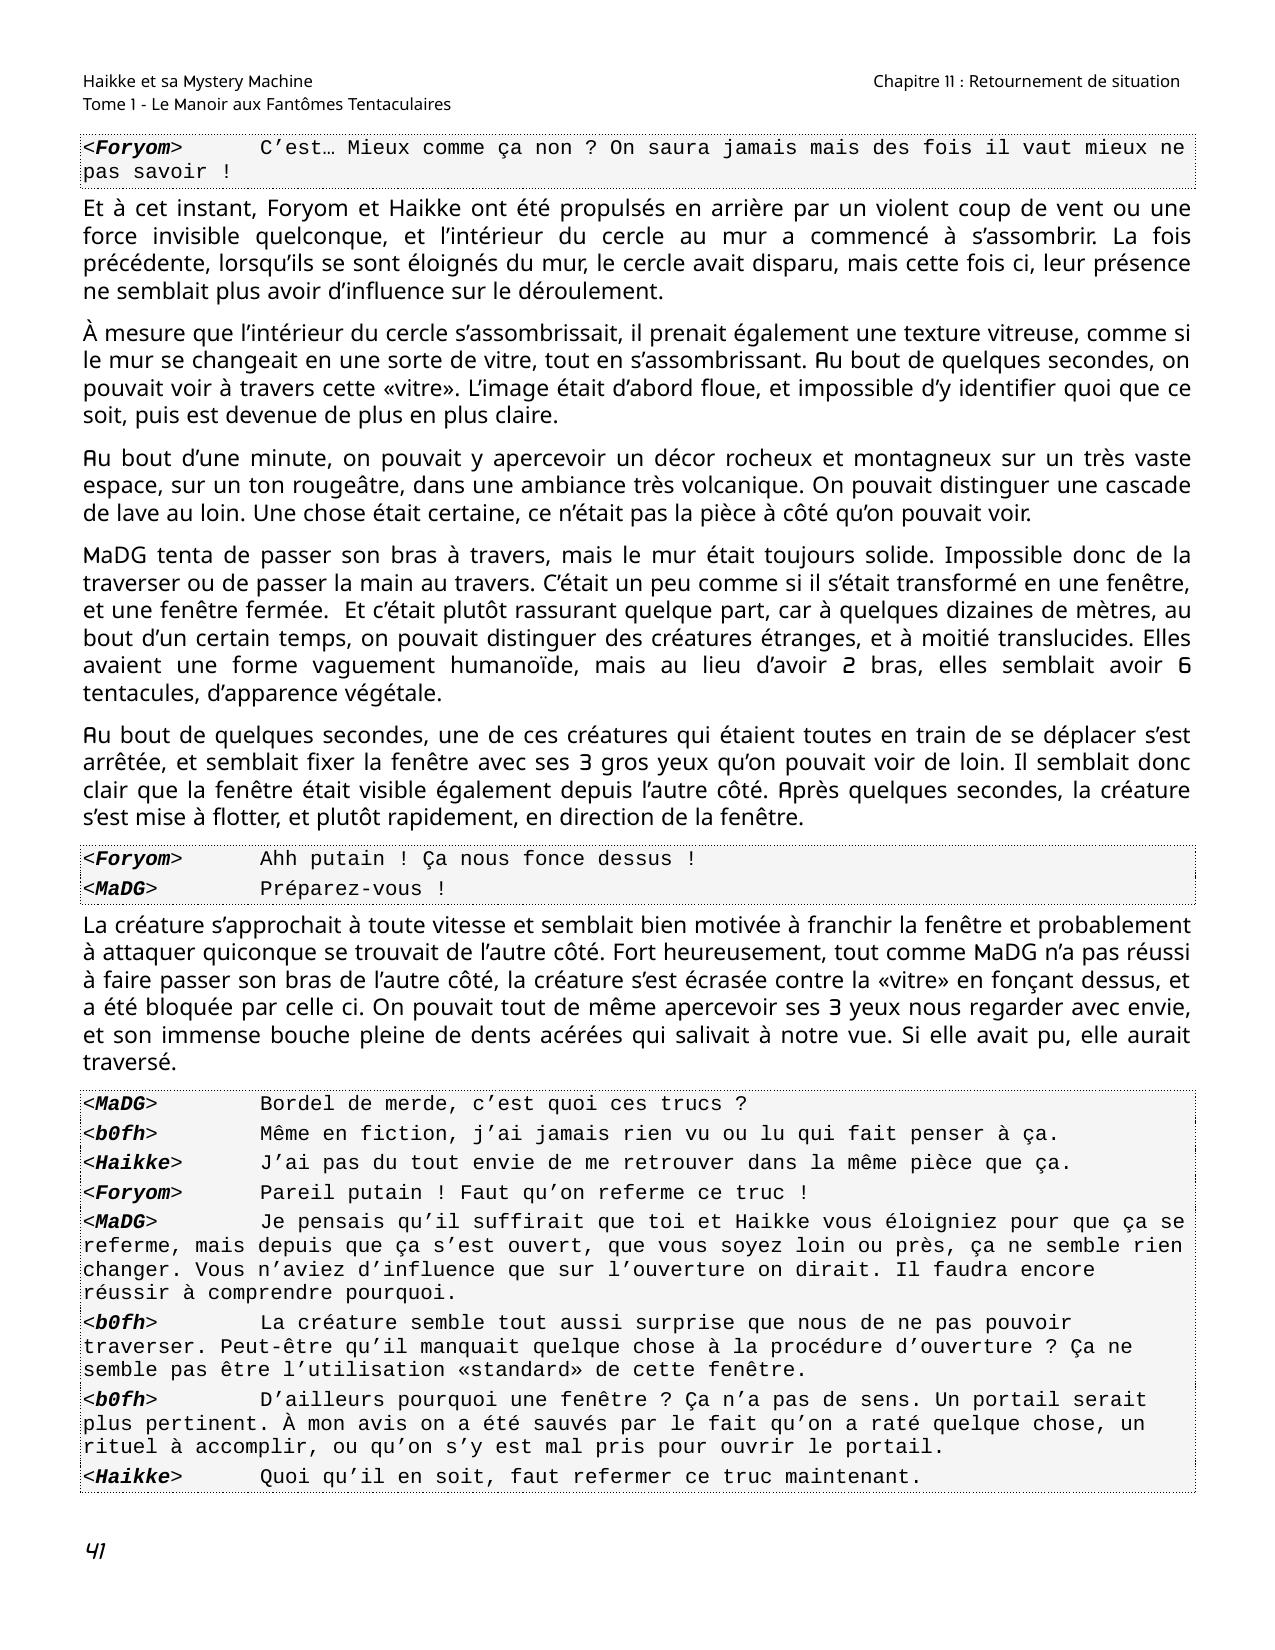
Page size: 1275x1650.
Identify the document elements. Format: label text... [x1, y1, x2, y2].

text <Haikke> J’ai pas du tout envie de me retrouver dans la même pièce que ça. [80, 1149, 1195, 1176]
text <Foryom> C’est… Mieux comme ça non ? On saura jamais mais des fois il vaut mieux ne pas savoir ! [80, 134, 1195, 188]
text <b0fh> Même en fiction, j’ai jamais rien vu ou lu qui fait penser à ça. [80, 1120, 1195, 1146]
text <Foryom> Ahh putain ! Ça nous fonce dessus ! [80, 845, 1195, 872]
text <MaDG> Bordel de merde, c’est quoi ces trucs ? [80, 1090, 1195, 1117]
text <b0fh> D’ailleurs pourquoi une fenêtre ? Ça n’a pas de sens. Un portail serait plus pertinent. À mon avis on a été sauvés par le fait qu’on a raté quelque chose, un rituel à accomplir, ou qu’on s’y est mal pris pour ouvrir le portail. [80, 1386, 1195, 1460]
text <Haikke> Quoi qu’il en soit, faut refermer ce truc maintenant. [80, 1463, 1195, 1492]
text Au bout de quelques secondes, une de ces créatures qui étaient toutes en train de se déplacer s’est arrêtée, et semblait fixer la fenêtre avec ses 3 gros yeux qu’on pouvait voir de loin. Il semblait donc clair que la fenêtre était visible également depuis l’autre côté. Après quelques secondes, la créature s’est mise à flotter, et plutôt rapidement, en direction de la fenêtre. [83, 720, 1192, 830]
text À mesure que l’intérieur du cercle s’assombrissait, il prenait également une texture vitreuse, comme si le mur se changeait en une sorte de vitre, tout en s’assombrissant. Au bout de quelques secondes, on pouvait voir à travers cette «vitre». L’image était d’abord floue, et impossible d’y identifier quoi que ce soit, puis est devenue de plus en plus claire. [83, 318, 1192, 428]
text La créature s’approchait à toute vitesse et semblait bien motivée à franchir la fenêtre et probablement à attaquer quiconque se trouvait de l’autre côté. Fort heureusement, tout comme MaDG n’a pas réussi à faire passer son bras de l’autre côté, la créature s’est écrasée contre la «vitre» en fonçant dessus, et a été bloquée par celle ci. On pouvait tout de même apercevoir ses 3 yeux nous regarder avec envie, et son immense bouche pleine de dents acérées qui salivait à notre vue. Si elle avait pu, elle aurait traversé. [83, 910, 1192, 1075]
text <b0fh> La créature semble tout aussi surprise que nous de ne pas pouvoir traverser. Peut-être qu’il manquait quelque chose à la procédure d’ouverture ? Ça ne semble pas être l’utilisation «standard» de cette fenêtre. [80, 1309, 1195, 1383]
text Et à cet instant, Foryom et Haikke ont été propulsés en arrière par un violent coup de vent ou une force invisible quelconque, et l’intérieur du cercle au mur a commencé à s’assombrir. La fois précédente, lorsqu’ils se sont éloignés du mur, le cercle avait disparu, mais cette fois ci, leur présence ne semblait plus avoir d’influence sur le déroulement. [83, 194, 1192, 304]
text Au bout d’une minute, on pouvait y apercevoir un décor rocheux et montagneux sur un très vaste espace, sur un ton rougeâtre, dans une ambiance très volcanique. On pouvait distinguer une cascade de lave au loin. Une chose était certaine, ce n’était pas la pièce à côté qu’on pouvait voir. [83, 443, 1192, 526]
text <MaDG> Je pensais qu’il suffirait que toi et Haikke vous éloigniez pour que ça se referme, mais depuis que ça s’est ouvert, que vous soyez loin ou près, ça ne semble rien changer. Vous n’aviez d’influence que sur l’ouverture on dirait. Il faudra encore réussir à comprendre pourquoi. [80, 1208, 1195, 1306]
text <MaDG> Préparez-vous ! [80, 875, 1195, 904]
text MaDG tenta de passer son bras à travers, mais le mur était toujours solide. Impossible donc de la traverser ou de passer la main au travers. C’était un peu comme si il s’était transformé en une fenêtre, et une fenêtre fermée. Et c’était plutôt rassurant quelque part, car à quelques dizaines de mètres, au bout d’un certain temps, on pouvait distinguer des créatures étranges, et à moitié translucides. Elles avaient une forme vaguement humanoïde, mais au lieu d’avoir 2 bras, elles semblait avoir 6 tentacules, d’apparence végétale. [83, 541, 1192, 706]
text <Foryom> Pareil putain ! Faut qu’on referme ce truc ! [80, 1179, 1195, 1206]
